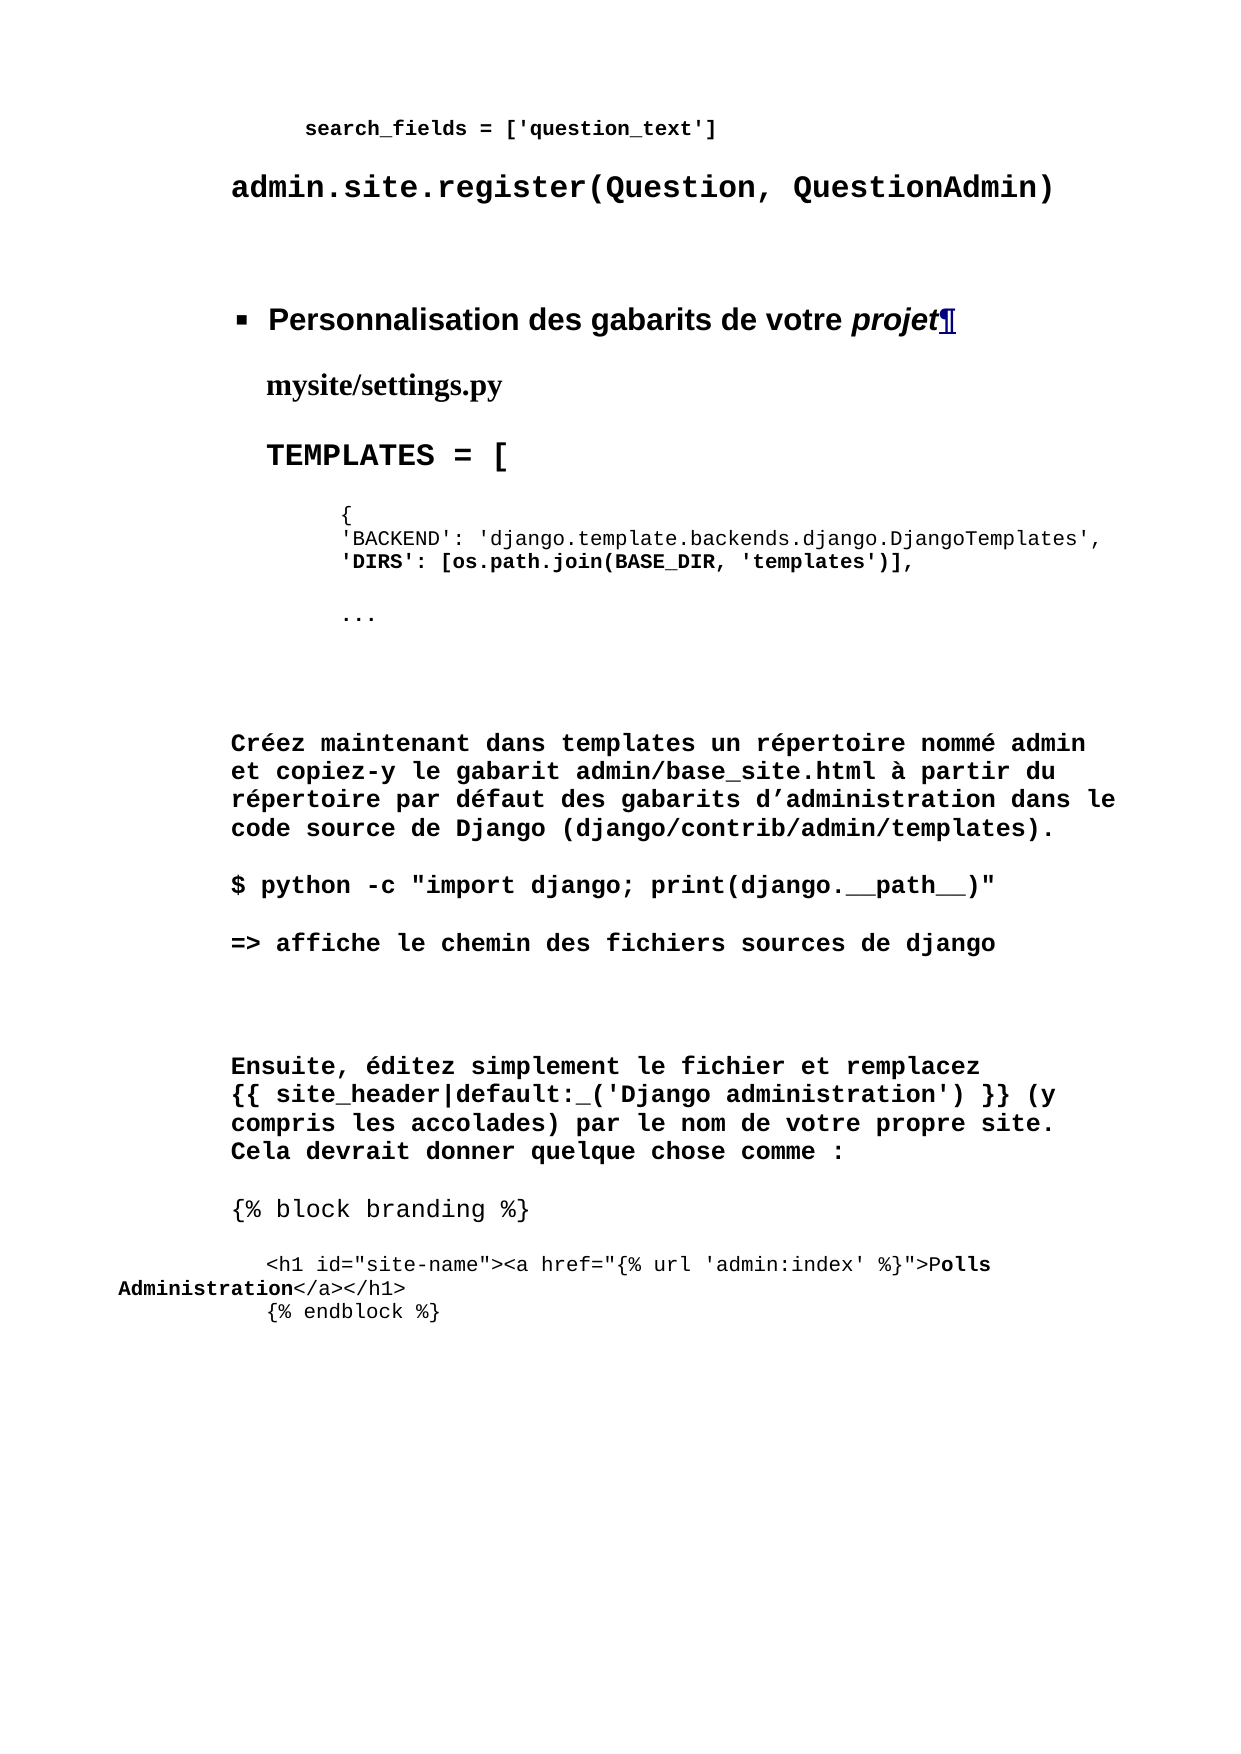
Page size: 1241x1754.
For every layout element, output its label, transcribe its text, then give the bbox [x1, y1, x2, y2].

text TEMPLATES = [ [118, 439, 1122, 474]
text => affiche le chemin des fichiers sources de django [231, 931, 1122, 959]
text mysite/settings.py [118, 366, 1122, 402]
text $ python -c "import django; print(django.__path__)" [231, 873, 1122, 901]
text ... [118, 604, 1122, 628]
text search_fields = ['question_text'] [231, 118, 1122, 142]
text {% endblock %} [118, 1301, 1122, 1325]
text {% block branding %} [231, 1196, 1122, 1224]
text Créez maintenant dans templates un répertoire nommé admin et copiez-y le gabarit admin/base_site.html à partir du répertoire par défaut des gabarits d’administration dans le code source de Django (django/contrib/admin/templates). [231, 730, 1122, 843]
text Ensuite, éditez simplement le fichier et remplacez {{ site_header|default:_('Django administration') }} (y compris les accolades) par le nom de votre propre site. Cela devrait donner quelque chose comme : [231, 1053, 1122, 1167]
subtitle Personnalisation des gabarits de votre projet¶ [231, 301, 1122, 337]
text admin.site.register(Question, QuestionAdmin) [231, 171, 1122, 207]
text 'DIRS': [os.path.join(BASE_DIR, 'templates')], [118, 551, 1122, 575]
text <h1 id="site-name"><a href="{% url 'admin:index' %}">Polls Administration</a></h1> [118, 1254, 1122, 1301]
text 'BACKEND': 'django.template.backends.django.DjangoTemplates', [118, 528, 1122, 551]
text { [118, 504, 1122, 528]
